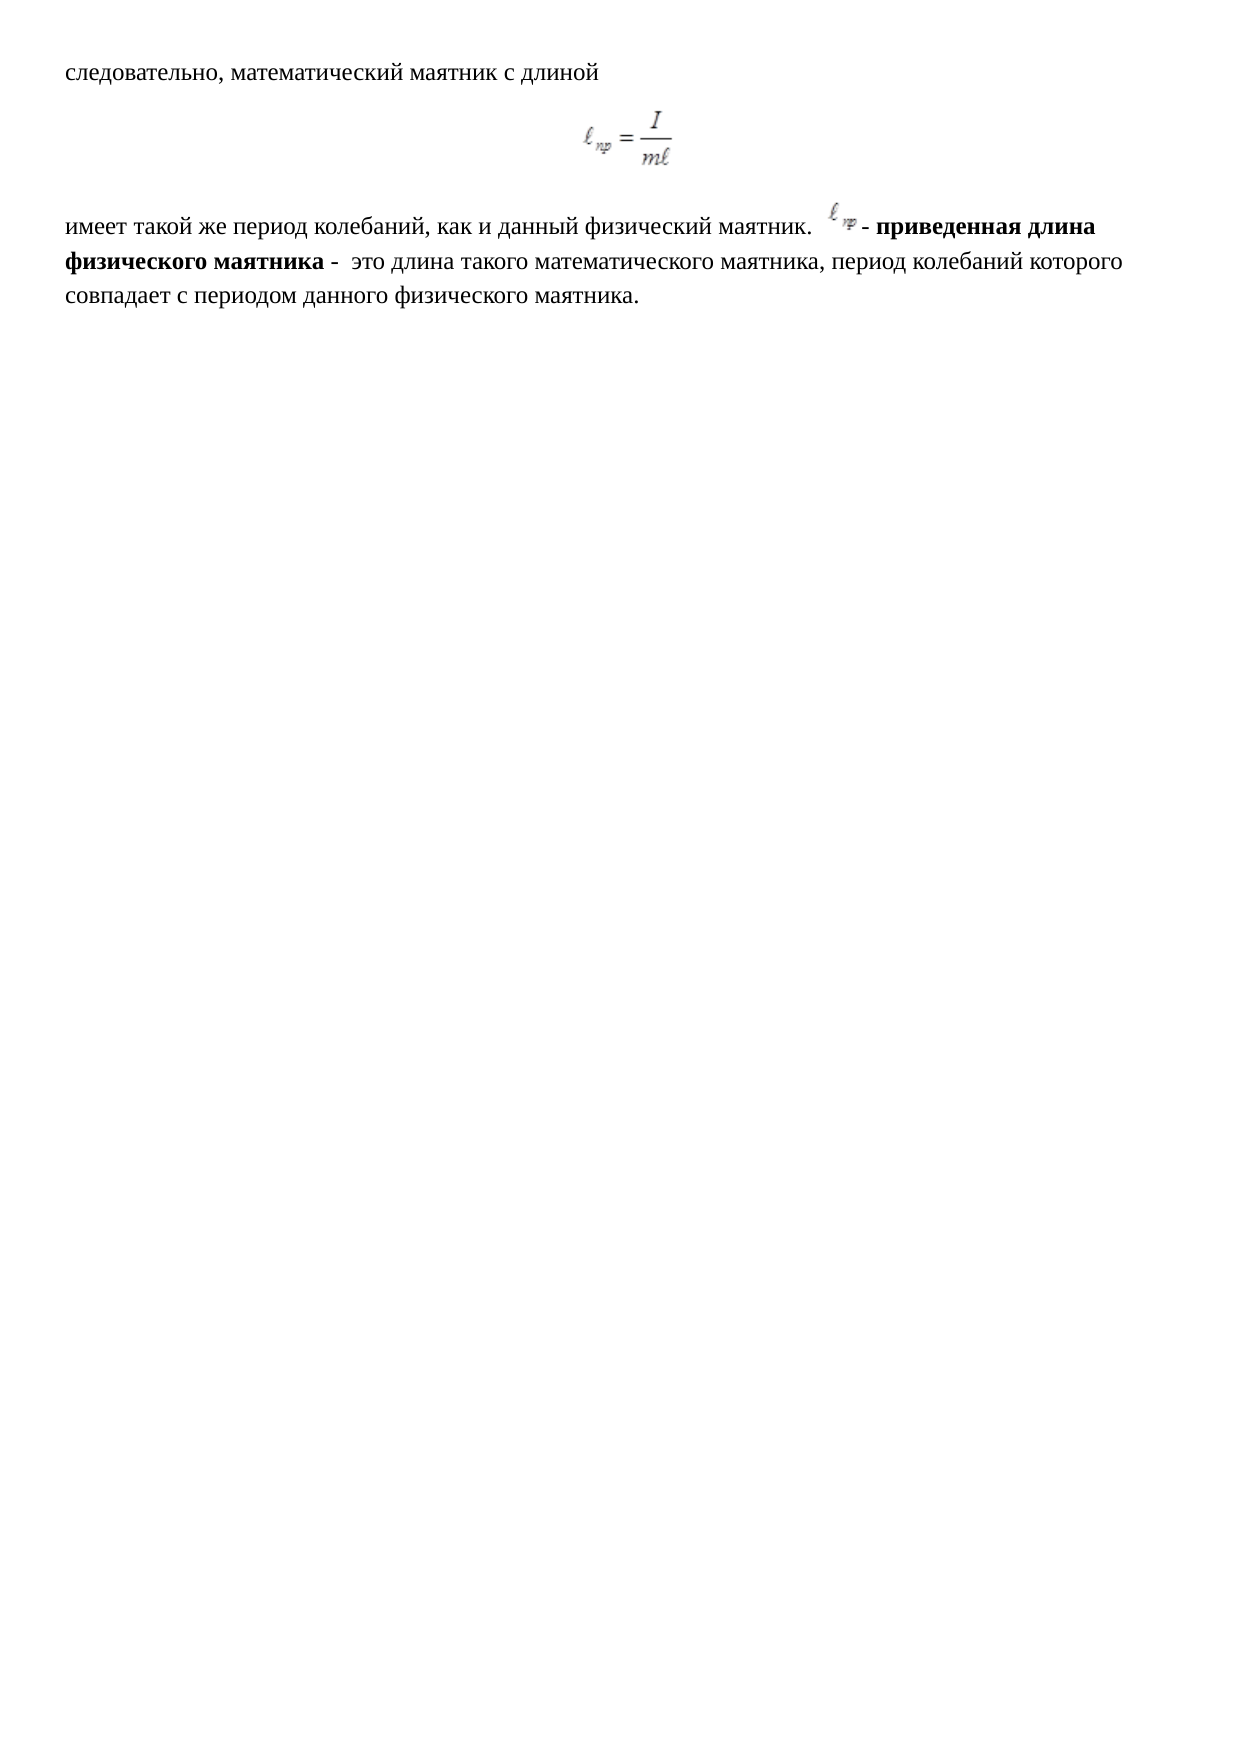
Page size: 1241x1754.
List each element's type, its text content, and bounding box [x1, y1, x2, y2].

picture [825, 195, 862, 235]
picture [581, 106, 677, 170]
text имеет такой же период колебаний, как и данный физический маятник. - приведенная длина физического маятника - это длина такого математического маятника, период колебаний которого совпадает с периодом данного физического маятника. [65, 196, 1199, 309]
text следовательно, математический маятник с длиной [65, 57, 1199, 86]
